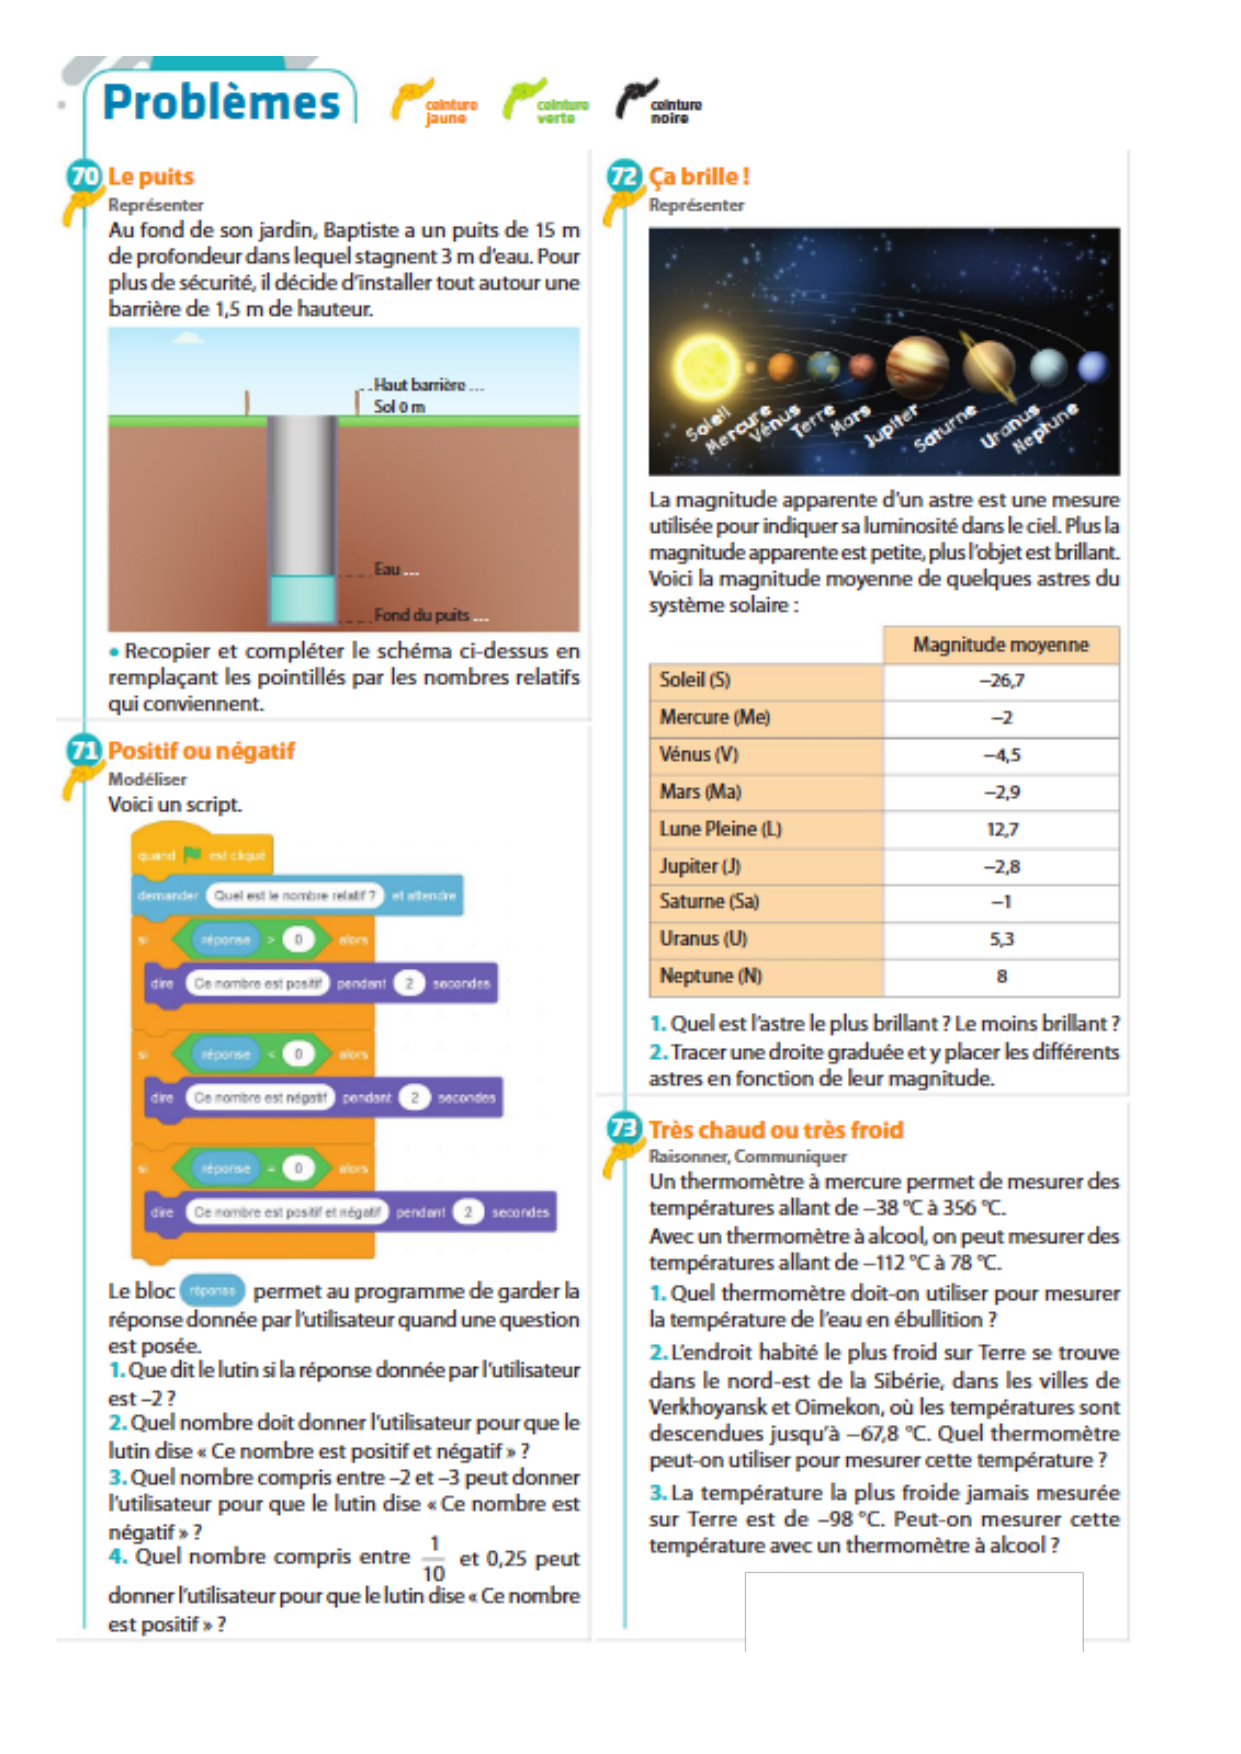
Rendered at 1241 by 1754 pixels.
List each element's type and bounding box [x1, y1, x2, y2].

picture [44, 56, 1141, 1652]
